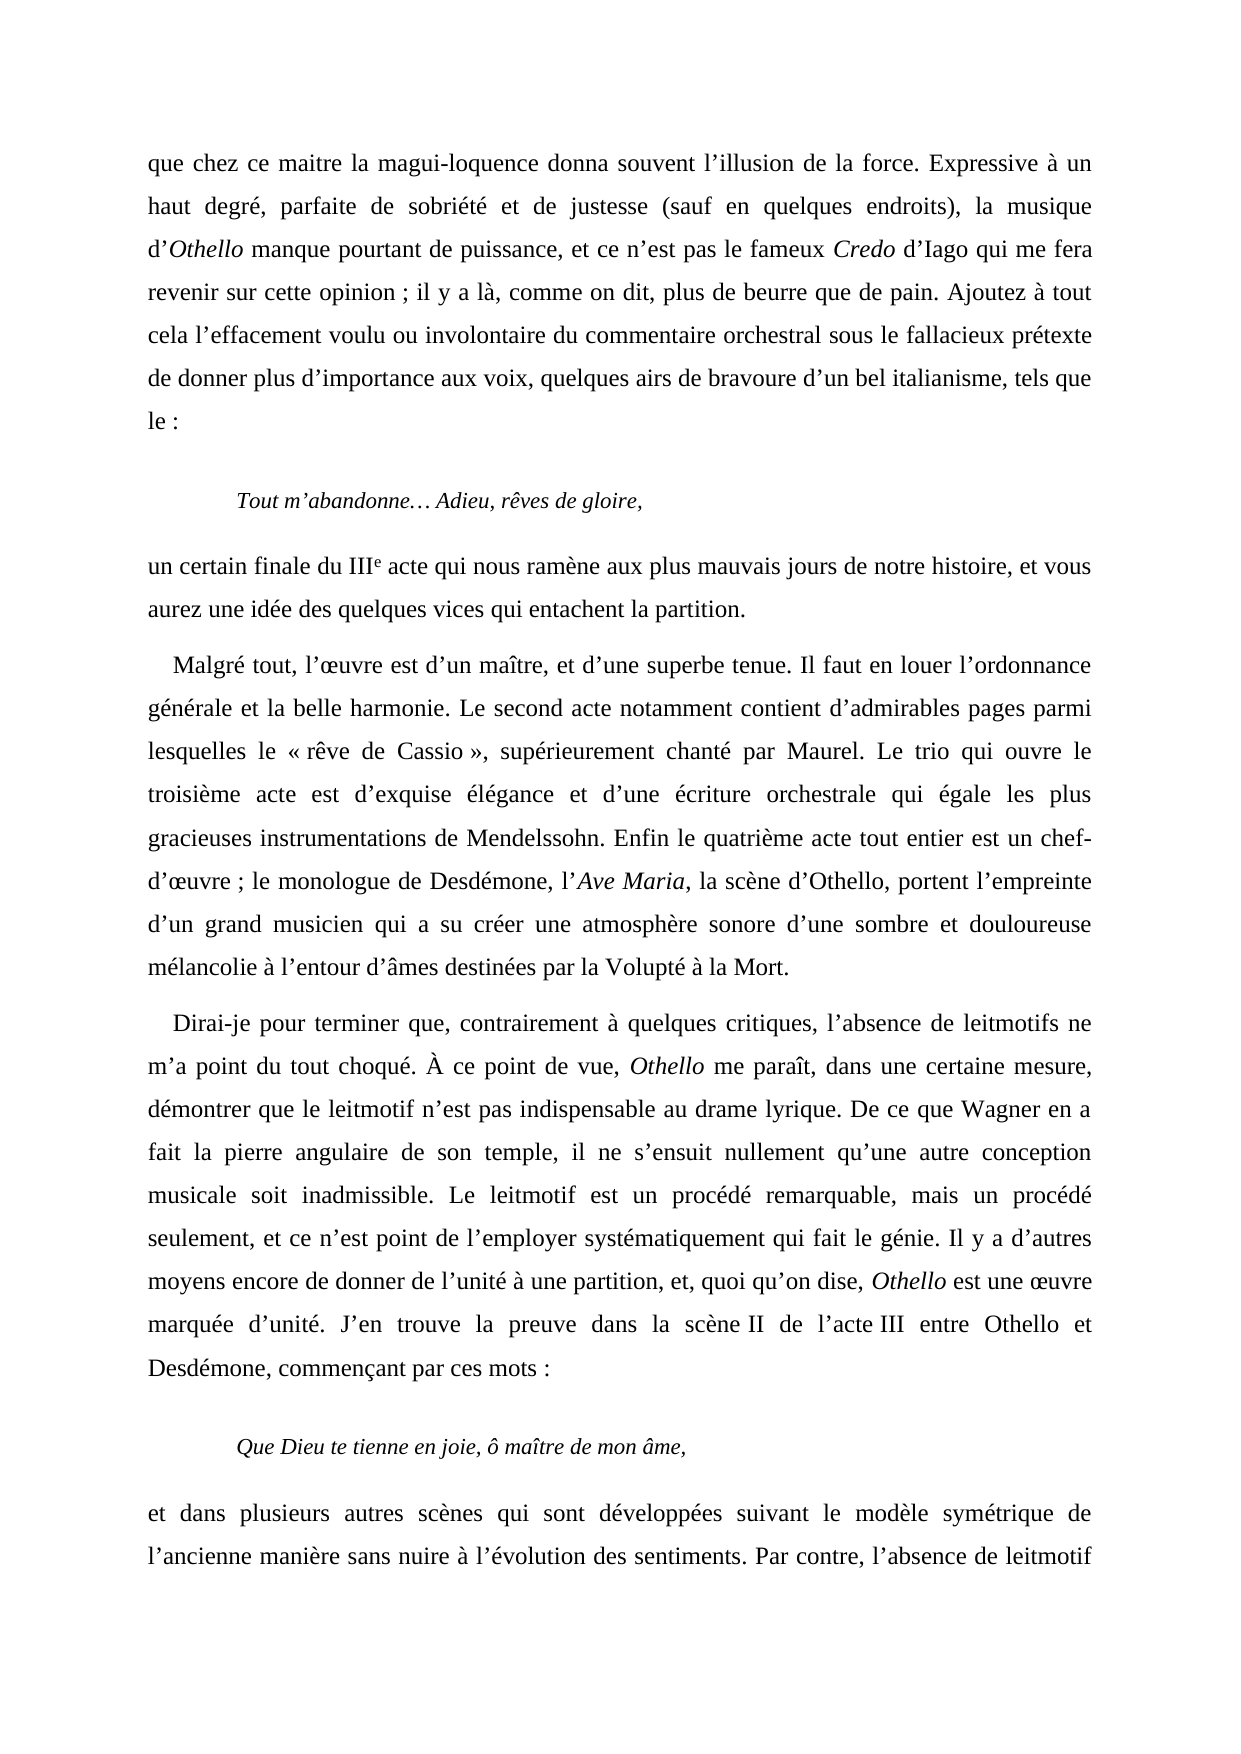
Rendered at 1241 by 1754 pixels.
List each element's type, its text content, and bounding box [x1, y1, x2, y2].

text un certain finale du IIIe acte qui nous ramène aux plus mauvais jours de notre histoire, et vous aurez une idée des quelques vices qui entachent la partition. [148, 551, 1093, 623]
text que chez ce maitre la magui-loquence donna souvent l’illusion de la force. Expressive à un haut degré, parfaite de sobriété et de justesse (sauf en quelques endroits), la musique d’Othello manque pourtant de puissance, et ce n’est pas le fameux Credo d’Iago qui me fera revenir sur cette opinion ; il y a là, comme on dit, plus de beurre que de pain. Ajoutez à tout cela l’effacement voulu ou involontaire du commentaire orchestral sous le fallacieux prétexte de donner plus d’importance aux voix, quelques airs de bravoure d’un bel italianisme, tels que le : [148, 148, 1093, 435]
text et dans plusieurs autres scènes qui sont développées suivant le modèle symétrique de l’ancienne manière sans nuire à l’évolution des sentiments. Par contre, l’absence de leitmotif [148, 1498, 1093, 1570]
text Que Dieu te tienne en joie, ô maître de mon âme, [236, 1433, 1093, 1460]
text Malgré tout, l’œuvre est d’un maître, et d’une superbe tenue. Il faut en louer l’ordonnance générale et la belle harmonie. Le second acte notamment contient d’admirables pages parmi lesquelles le « rêve de Cassio », supérieurement chanté par Maurel. Le trio qui ouvre le troisième acte est d’exquise élégance et d’une écriture orchestrale qui égale les plus gracieuses instrumentations de Mendelssohn. Enfin le quatrième acte tout entier est un chef-d’œuvre ; le monologue de Desdémone, l’Ave Maria, la scène d’Othello, portent l’empreinte d’un grand musicien qui a su créer une atmosphère sonore d’une sombre et douloureuse mélancolie à l’entour d’âmes destinées par la Volupté à la Mort. [148, 650, 1093, 981]
text Dirai-je pour terminer que, contrairement à quelques critiques, l’absence de leitmotifs ne m’a point du tout choqué. À ce point de vue, Othello me paraît, dans une certaine mesure, démontrer que le leitmotif n’est pas indispensable au drame lyrique. De ce que Wagner en a fait la pierre angulaire de son temple, il ne s’ensuit nullement qu’une autre conception musicale soit inadmissible. Le leitmotif est un procédé remarquable, mais un procédé seulement, et ce n’est point de l’employer systématiquement qui fait le génie. Il y a d’autres moyens encore de donner de l’unité à une partition, et, quoi qu’on dise, Othello est une œuvre marquée d’unité. J’en trouve la preuve dans la scène II de l’acte III entre Othello et Desdémone, commençant par ces mots : [148, 1008, 1093, 1381]
text Tout m’abandonne… Adieu, rêves de gloire, [236, 487, 1093, 513]
